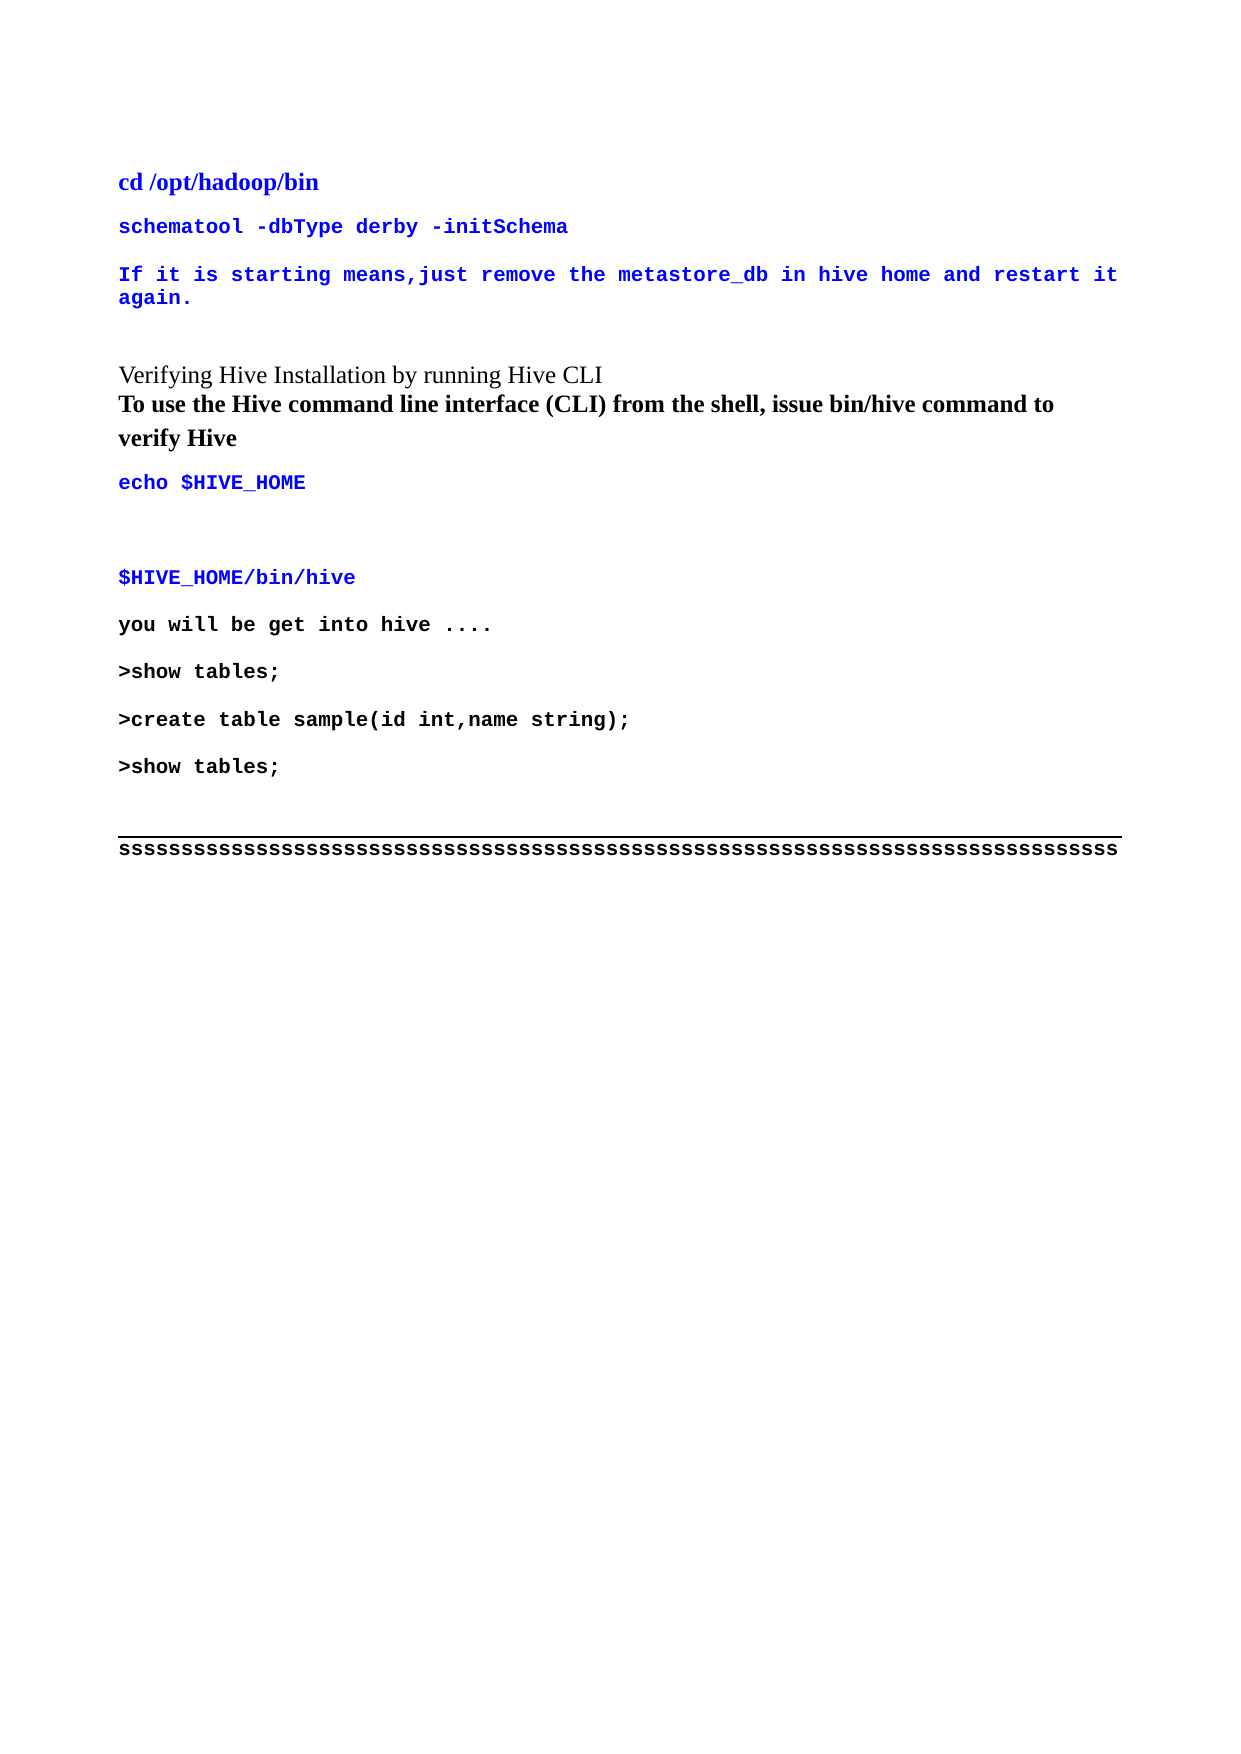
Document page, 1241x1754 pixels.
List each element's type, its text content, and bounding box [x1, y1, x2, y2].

text echo $HIVE_HOME [118, 472, 1122, 496]
text >show tables; [118, 756, 1122, 779]
text If it is starting means,just remove the metastore_db in hive home and restart it again. [118, 263, 1122, 311]
text >create table sample(id int,name string); [118, 709, 1122, 732]
text $HIVE_HOME/bin/hive [118, 567, 1122, 590]
text ssssssssssssssssssssssssssssssssssssssssssssssssssssssssssssssssssssssssssssssss [118, 838, 1122, 861]
text Verifying Hive Installation by running Hive CLI [118, 360, 1122, 389]
text To use the Hive command line interface (CLI) from the shell, issue bin/hive command to verify Hive [118, 389, 1122, 452]
text >show tables; [118, 661, 1122, 685]
text schematool -dbType derby -initSchema [118, 216, 1122, 240]
text cd /opt/hadoop/bin [118, 167, 1122, 196]
text you will be get into hive .... [118, 614, 1122, 638]
